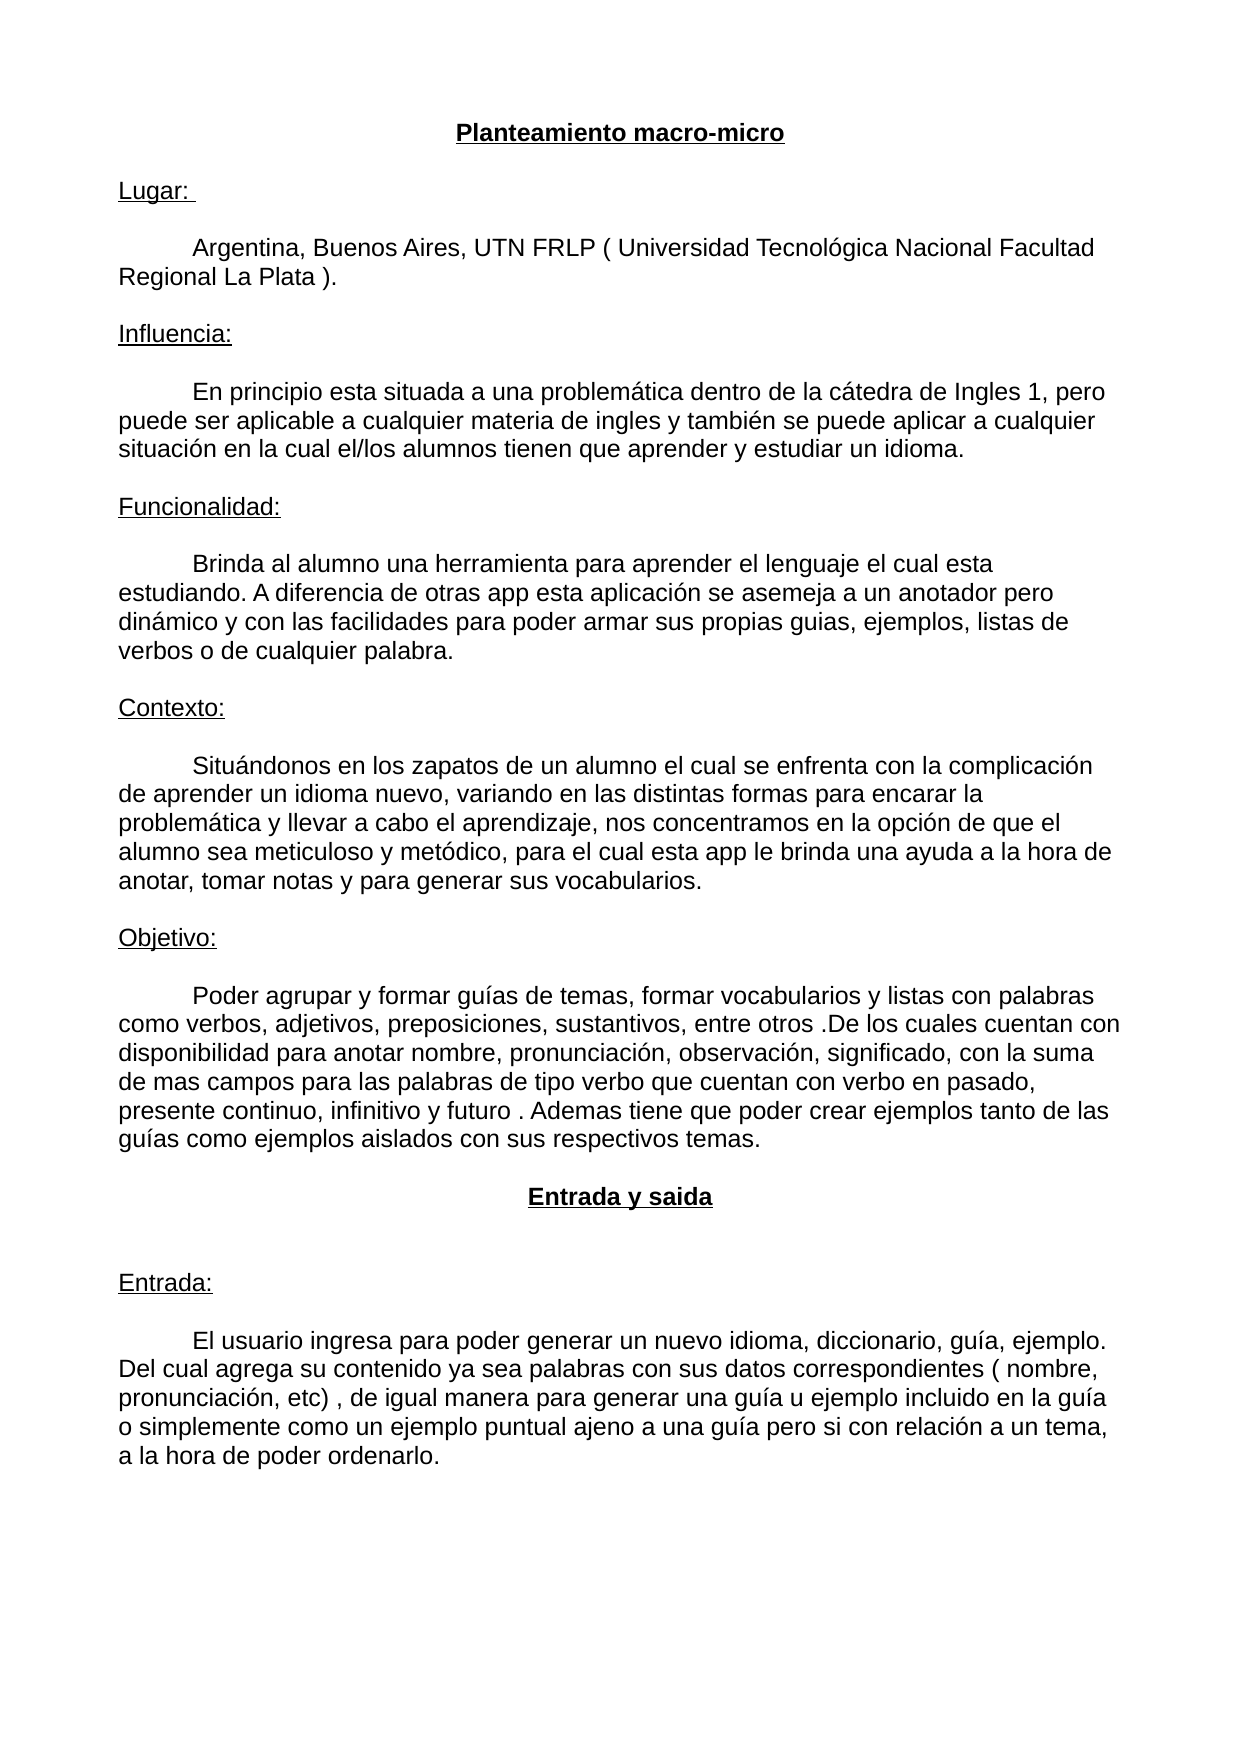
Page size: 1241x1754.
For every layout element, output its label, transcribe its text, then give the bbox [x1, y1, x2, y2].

text Funcionalidad: [118, 492, 1122, 521]
text Argentina, Buenos Aires, UTN FRLP ( Universidad Tecnológica Nacional Facultad Regional La Plata ). [118, 233, 1122, 291]
text Situándonos en los zapatos de un alumno el cual se enfrenta con la complicación de aprender un idioma nuevo, variando en las distintas formas para encarar la problemática y llevar a cabo el aprendizaje, nos concentramos en la opción de que el alumno sea meticuloso y metódico, para el cual esta app le brinda una ayuda a la hora de anotar, tomar notas y para generar sus vocabularios. [118, 751, 1122, 894]
text Brinda al alumno una herramienta para aprender el lenguaje el cual esta estudiando. A diferencia de otras app esta aplicación se asemeja a un anotador pero dinámico y con las facilidades para poder armar sus propias guias, ejemplos, listas de verbos o de cualquier palabra. [118, 549, 1122, 664]
text Lugar: [118, 176, 1122, 204]
text En principio esta situada a una problemática dentro de la cátedra de Ingles 1, pero puede ser aplicable a cualquier materia de ingles y también se puede aplicar a cualquier situación en la cual el/los alumnos tienen que aprender y estudiar un idioma. [118, 377, 1122, 463]
text Influencia: [118, 319, 1122, 348]
text Objetivo: [118, 923, 1122, 952]
text Planteamiento macro-micro [118, 118, 1122, 147]
text Poder agrupar y formar guías de temas, formar vocabularios y listas con palabras como verbos, adjetivos, preposiciones, sustantivos, entre otros .De los cuales cuentan con disponibilidad para anotar nombre, pronunciación, observación, significado, con la suma de mas campos para las palabras de tipo verbo que cuentan con verbo en pasado, presente continuo, infinitivo y futuro . Ademas tiene que poder crear ejemplos tanto de las guías como ejemplos aislados con sus respectivos temas. [118, 981, 1122, 1153]
text Contexto: [118, 693, 1122, 722]
text Entrada y saida [118, 1182, 1122, 1211]
text Entrada: [118, 1268, 1122, 1297]
text Del cual agrega su contenido ya sea palabras con sus datos correspondientes ( nombre, pronunciación, etc) , de igual manera para generar una guía u ejemplo incluido en la guía o simplemente como un ejemplo puntual ajeno a una guía pero si con relación a un tema, a la hora de poder ordenarlo. [118, 1354, 1122, 1469]
text El usuario ingresa para poder generar un nuevo idioma, diccionario, guía, ejemplo. [118, 1326, 1122, 1354]
